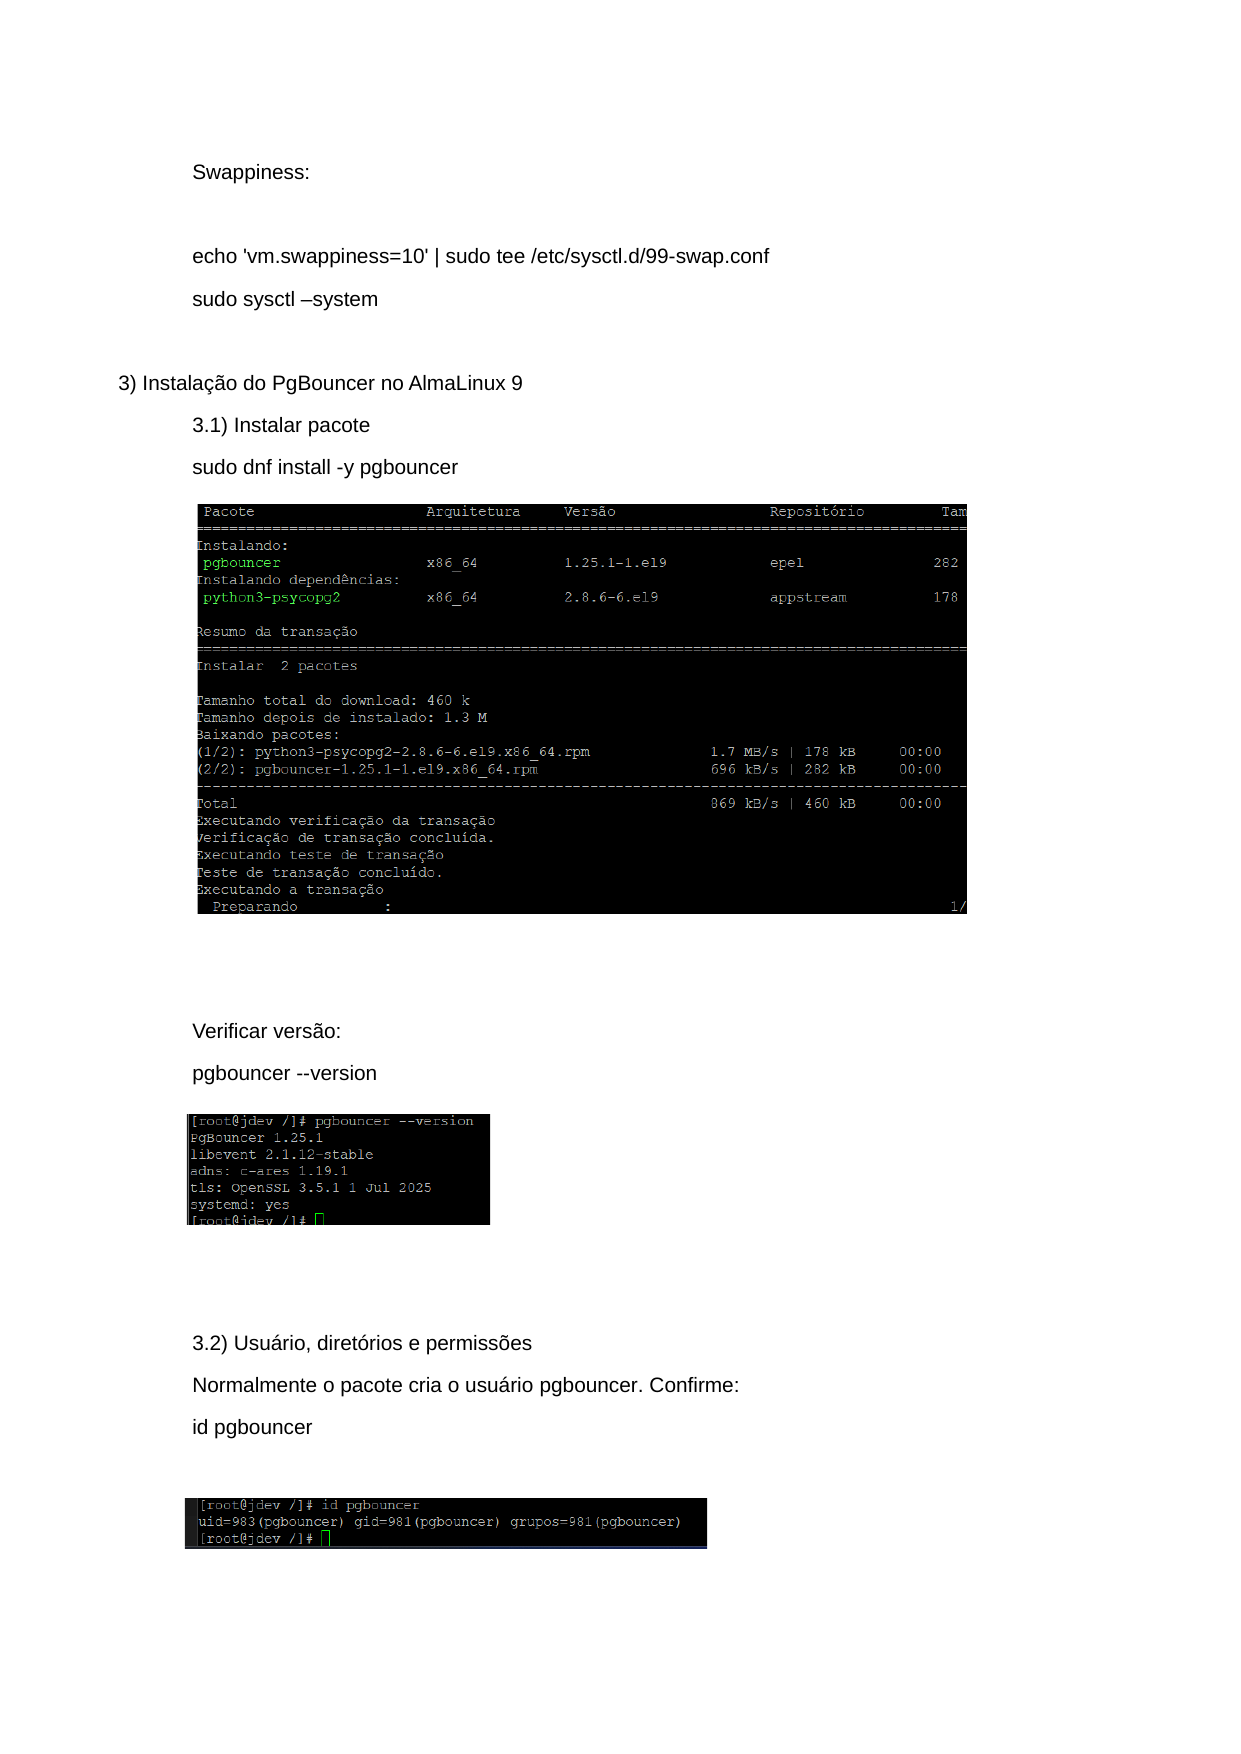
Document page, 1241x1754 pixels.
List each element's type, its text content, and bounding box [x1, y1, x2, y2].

text id pgbouncer [192, 1415, 1122, 1439]
picture [186, 1114, 490, 1225]
text echo 'vm.swappiness=10' | sudo tee /etc/sysctl.d/99-swap.conf [192, 244, 1122, 268]
text sudo sysctl –system [192, 286, 1122, 310]
picture [197, 504, 967, 914]
text Verificar versão: [192, 1019, 1122, 1043]
text pgbouncer --version [192, 1061, 1122, 1085]
text Normalmente o pacote cria o usuário pgbouncer. Confirme: [192, 1373, 1122, 1397]
text Swappiness: [192, 160, 1122, 184]
text 3.2) Usuário, diretórios e permissões [192, 1331, 1122, 1354]
text 3.1) Instalar pacote [192, 413, 1122, 437]
picture [184, 1498, 708, 1549]
text 3) Instalação do PgBouncer no AlmaLinux 9 [118, 371, 1122, 394]
text sudo dnf install -y pgbouncer [192, 455, 1122, 479]
